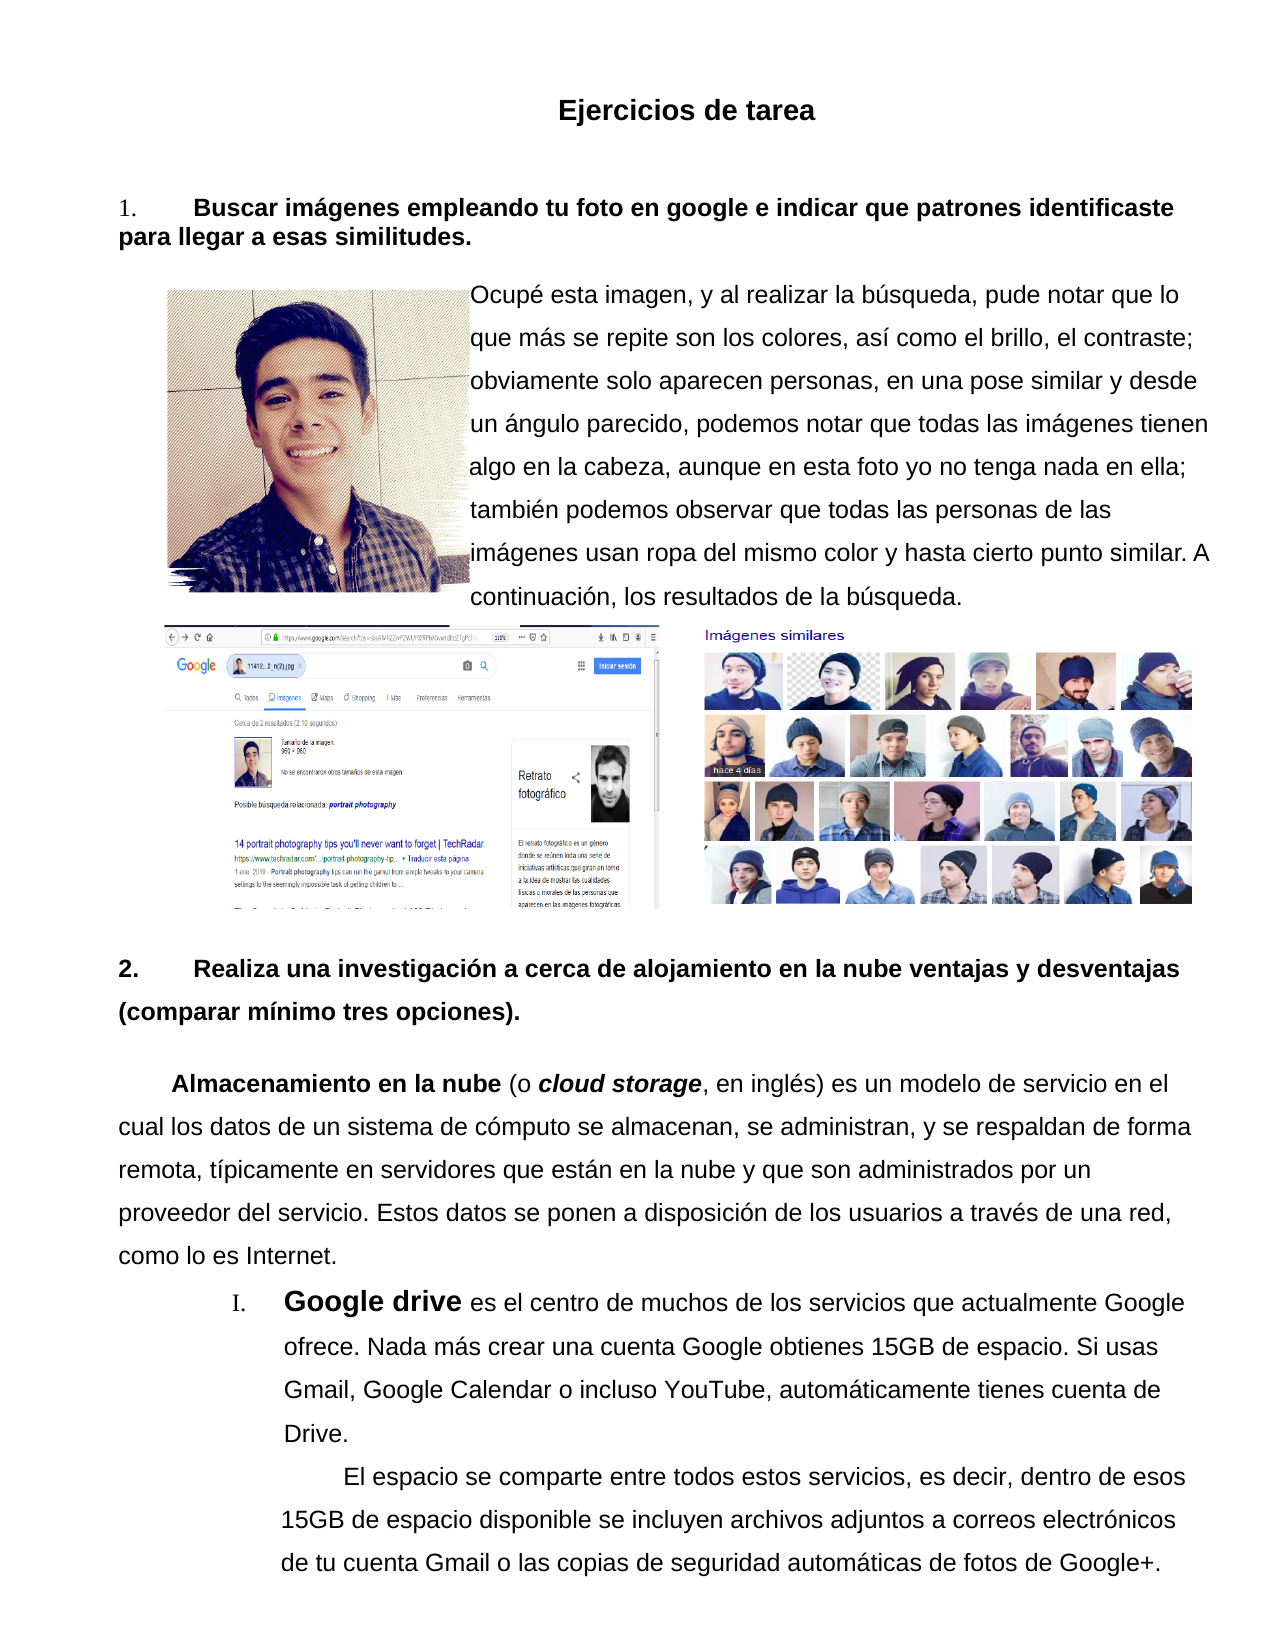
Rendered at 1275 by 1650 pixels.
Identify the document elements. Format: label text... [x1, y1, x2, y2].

list Almacenamiento en la nube (o cloud storage, en inglés) es un modelo de servicio en el cual los datos de un sistema de cómputo se almacenan, se administran, y se respaldan de forma remota, típicamente en servidores que están en la nube y que son administrados por un proveedor del servicio. Estos datos se ponen a disposición de los usuarios a través de una red, como lo es Internet. [118, 1069, 1211, 1270]
list Realiza una investigación a cerca de alojamiento en la nube ventajas y desventajas (comparar mínimo tres opciones). [118, 954, 1211, 1026]
text Ocupé esta imagen, y al realizar la búsqueda, pude notar que lo que más se repite son los colores, así como el brillo, el contraste; obviamente solo aparecen personas, en una pose similar y desde un ángulo parecido, podemos notar que todas las imágenes tienen algo en la cabeza, aunque en esta foto yo no tenga nada en ella; también podemos observar que todas las personas de las imágenes usan ropa del mismo color y hasta cierto punto similar. A continuación, los resultados de la búsqueda. [156, 280, 1211, 610]
list Ejercicios de tarea [162, 93, 1211, 126]
list Google drive es el centro de muchos de los servicios que actualmente Google ofrece. Nada más crear una cuenta Google obtienes 15GB de espacio. Si usas Gmail, Google Calendar o incluso YouTube, automáticamente tienes cuenta de Drive. [246, 1284, 1205, 1447]
list Buscar imágenes empleando tu foto en google e indicar que patrones identificaste para llegar a esas similitudes. [118, 193, 1211, 251]
text El espacio se comparte entre todos estos servicios, es decir, dentro de esos 15GB de espacio disponible se incluyen archivos adjuntos a correos electrónicos de tu cuenta Gmail o las copias de seguridad automáticas de fotos de Google+. [281, 1462, 1205, 1577]
